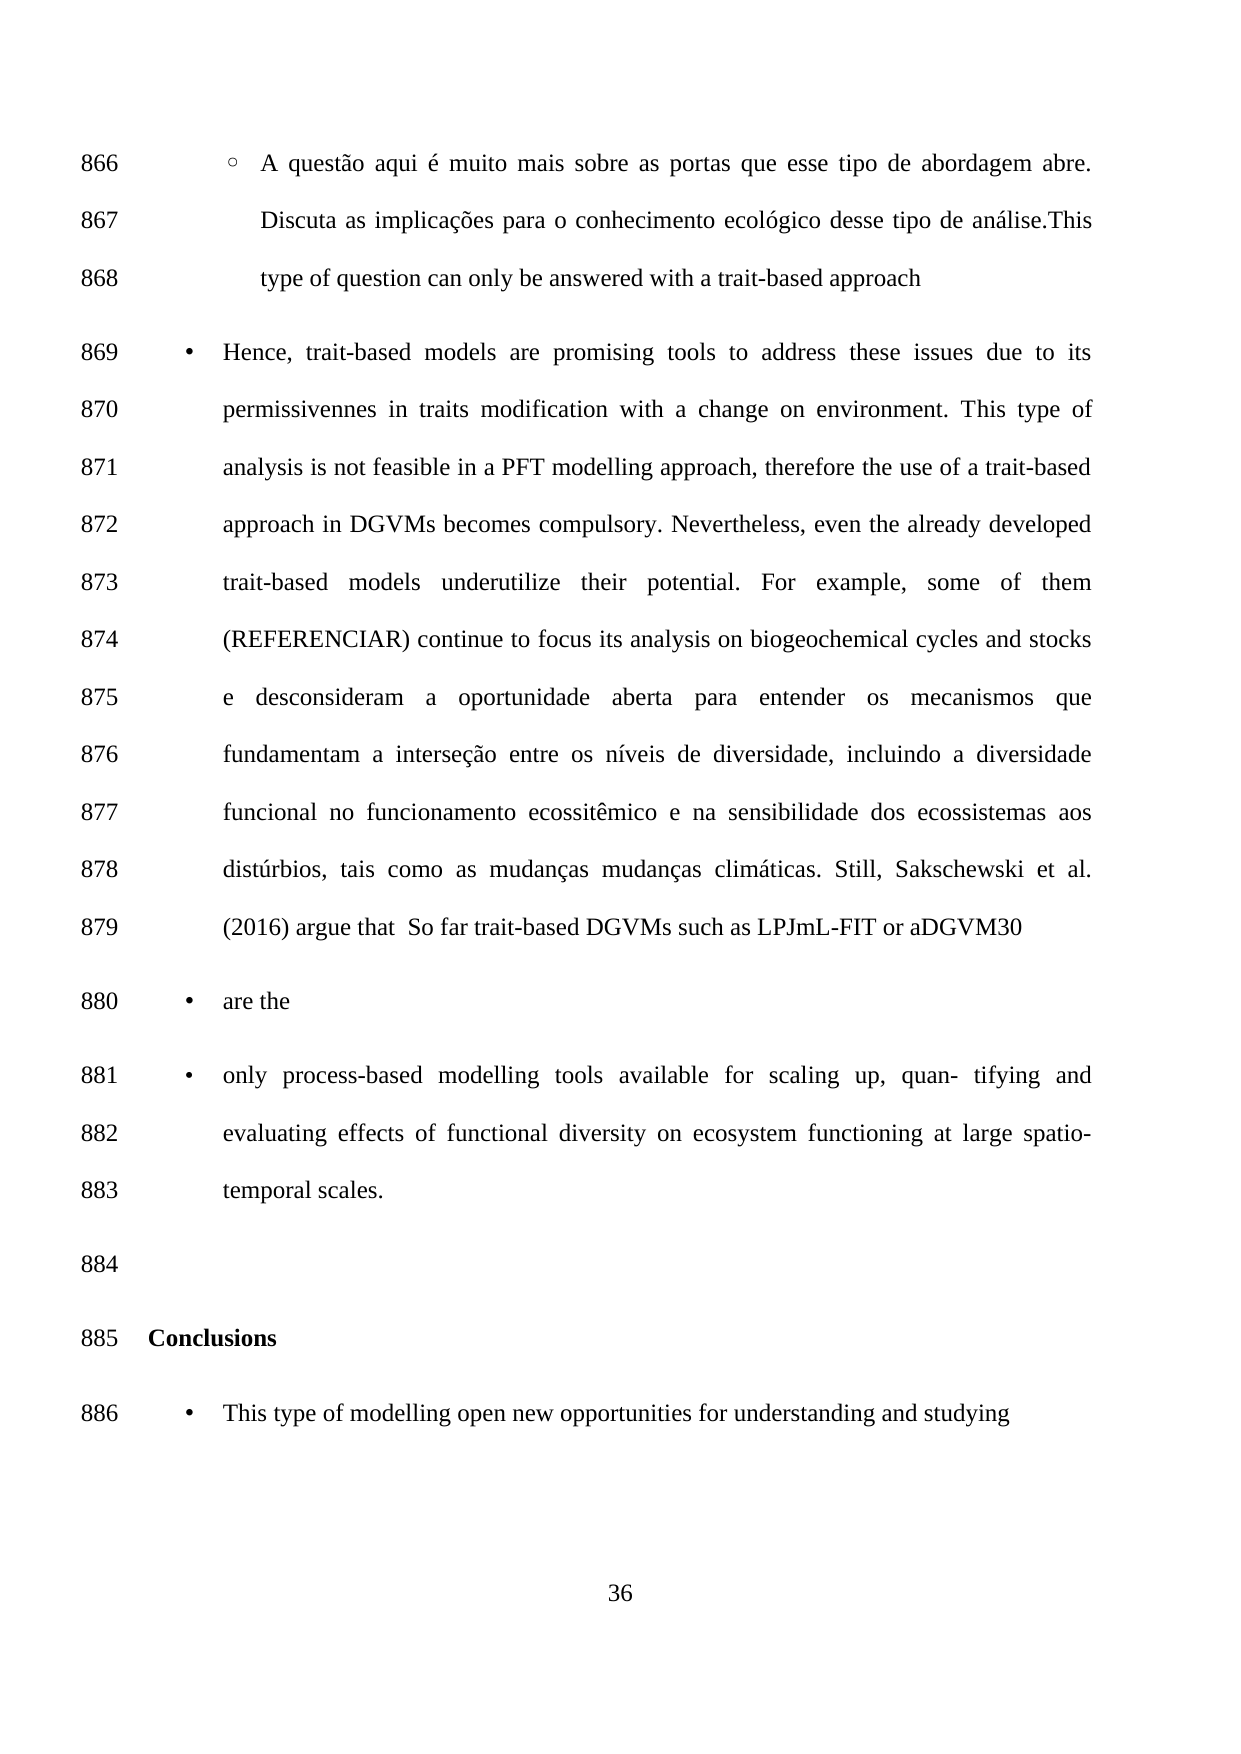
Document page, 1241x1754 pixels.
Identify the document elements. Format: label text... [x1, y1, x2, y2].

text Conclusions [148, 1323, 1093, 1352]
list Hence, trait-based models are promising tools to address these issues due to its permissivennes in traits modification with a change on environment. This type of analysis is not feasible in a PFT modelling approach, therefore the use of a trait-based approach in DGVMs becomes compulsory. Nevertheless, even the already developed trait-based models underutilize their potential. For example, some of them (REFERENCIAR) continue to focus its analysis on biogeochemical cycles and stocks e desconsideram a oportunidade aberta para entender os mecanismos que fundamentam a interseção entre os níveis de diversidade, incluindo a diversidade funcional no funcionamento ecossitêmico e na sensibilidade dos ecossistemas aos distúrbios, tais como as mudanças mudanças climáticas. Still, Sakschewski et al.(2016) argue that So far trait-based DGVMs such as LPJmL-FIT or aDGVM30 [185, 337, 1093, 941]
list A questão aqui é muito mais sobre as portas que esse tipo de abordagem abre. Discuta as implicações para o conhecimento ecológico desse tipo de análise.This type of question can only be answered with a trait-based approach [223, 148, 1093, 291]
list This type of modelling open new opportunities for understanding and studying [185, 1398, 1093, 1426]
list only process-based modelling tools available for scaling up, quan- tifying and evaluating effects of functional diversity on ecosystem functioning at large spatio-temporal scales. [185, 1060, 1093, 1204]
list are the [185, 986, 1093, 1015]
